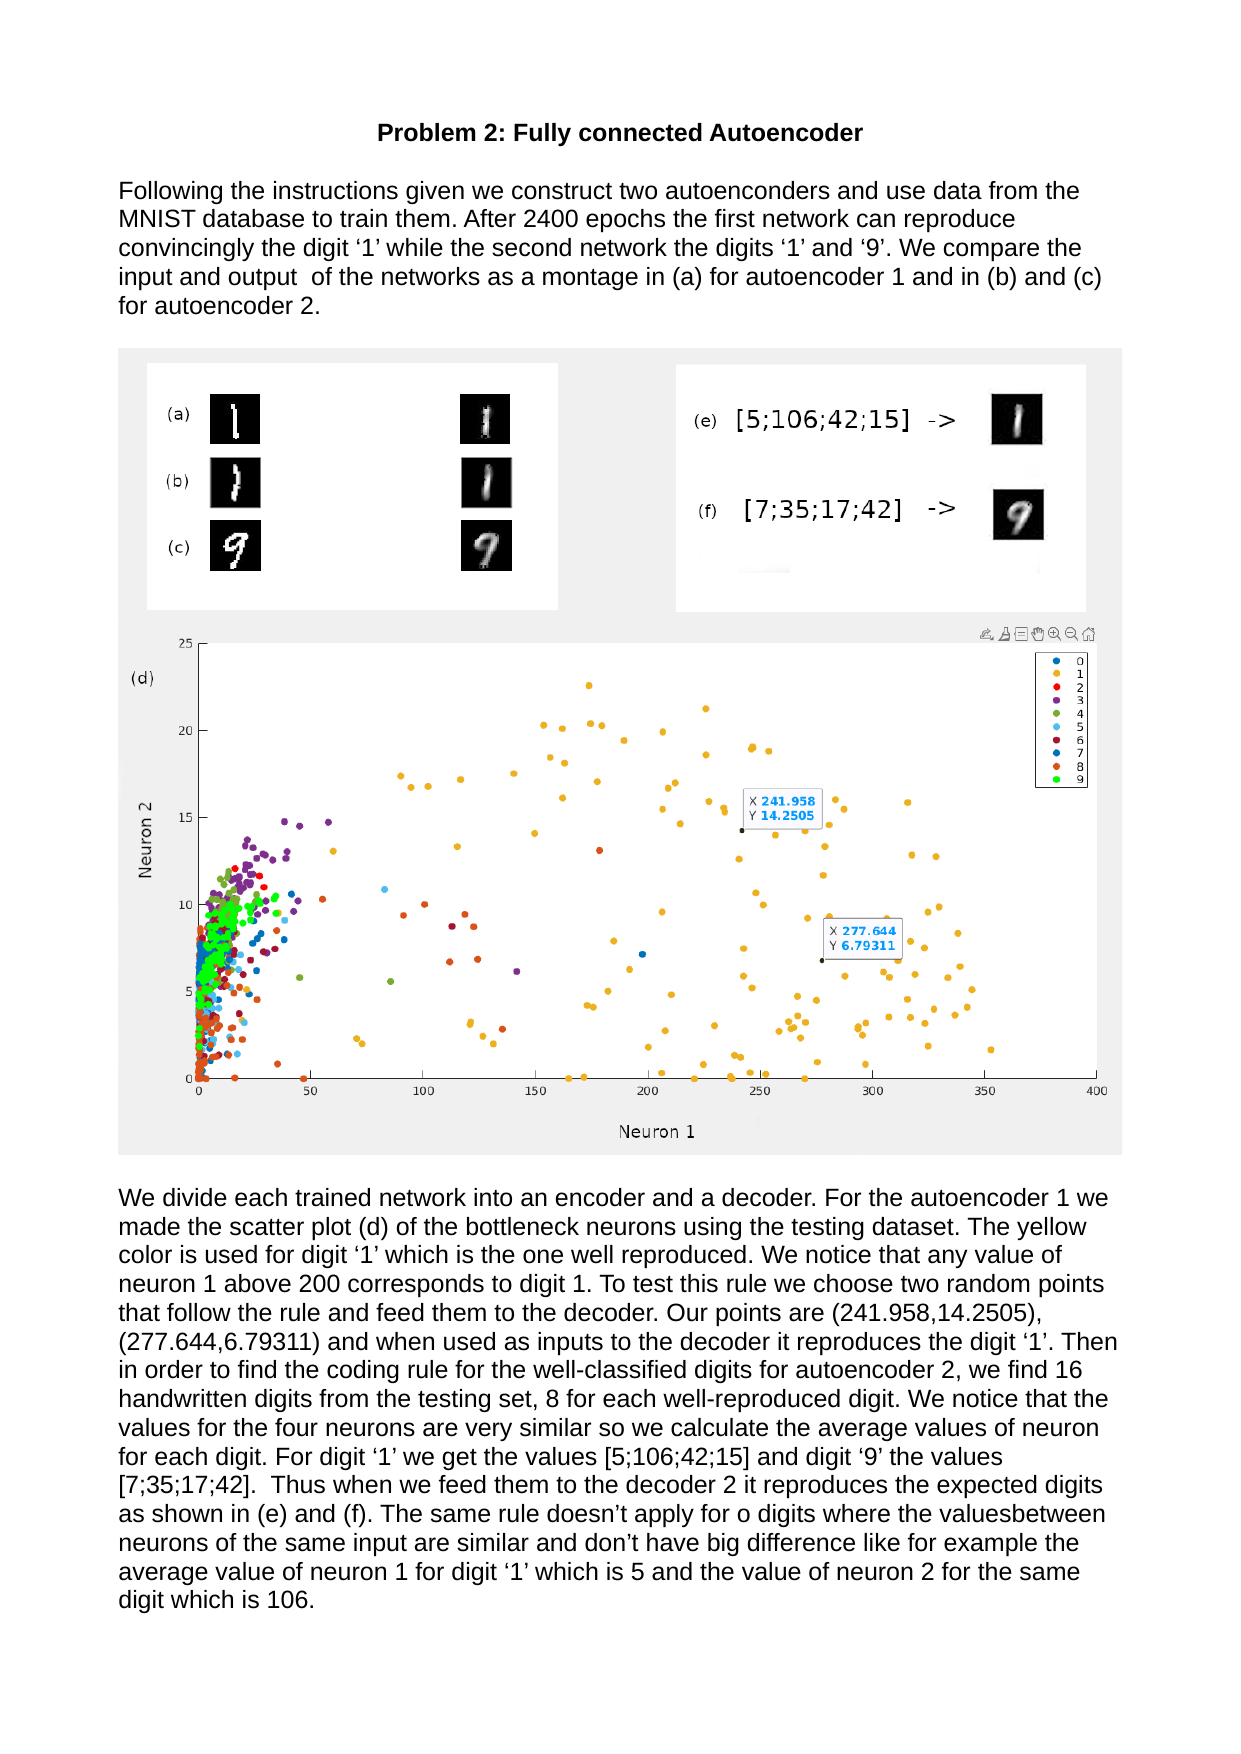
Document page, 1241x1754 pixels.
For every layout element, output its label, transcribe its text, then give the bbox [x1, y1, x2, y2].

text We divide each trained network into an encoder and a decoder. For the autoencoder 1 we made the scatter plot (d) of the bottleneck neurons using the testing dataset. The yellow color is used for digit ‘1’ which is the one well reproduced. We notice that any value of neuron 1 above 200 corresponds to digit 1. To test this rule we choose two random points that follow the rule and feed them to the decoder. Our points are (241.958,14.2505), (277.644,6.79311) and when used as inputs to the decoder it reproduces the digit ‘1’. Then in order to find the coding rule for the well-classified digits for autoencoder 2, we find 16 handwritten digits from the testing set, 8 for each well-reproduced digit. We notice that the values for the four neurons are very similar so we calculate the average values of neuron for each digit. For digit ‘1’ we get the values [5;106;42;15] and digit ‘9’ the values [7;35;17;42]. Thus when we feed them to the decoder 2 it reproduces the expected digits as shown in (e) and (f). The same rule doesn’t apply for o digits where the valuesbetween neurons of the same input are similar and don’t have big difference like for example the average value of neuron 1 for digit ‘1’ which is 5 and the value of neuron 2 for the same digit which is 106. [118, 1183, 1122, 1614]
text Problem 2: Fully connected Autoencoder [118, 118, 1122, 147]
text Following the instructions given we construct two autoenconders and use data from the MNIST database to train them. After 2400 epochs the first network can reproduce convincingly the digit ‘1’ while the second network the digits ‘1’ and ‘9’. We compare the input and output of the networks as a montage in (a) for autoencoder 1 and in (b) and (c) for autoencoder 2. [118, 176, 1122, 319]
picture [118, 348, 1123, 1155]
